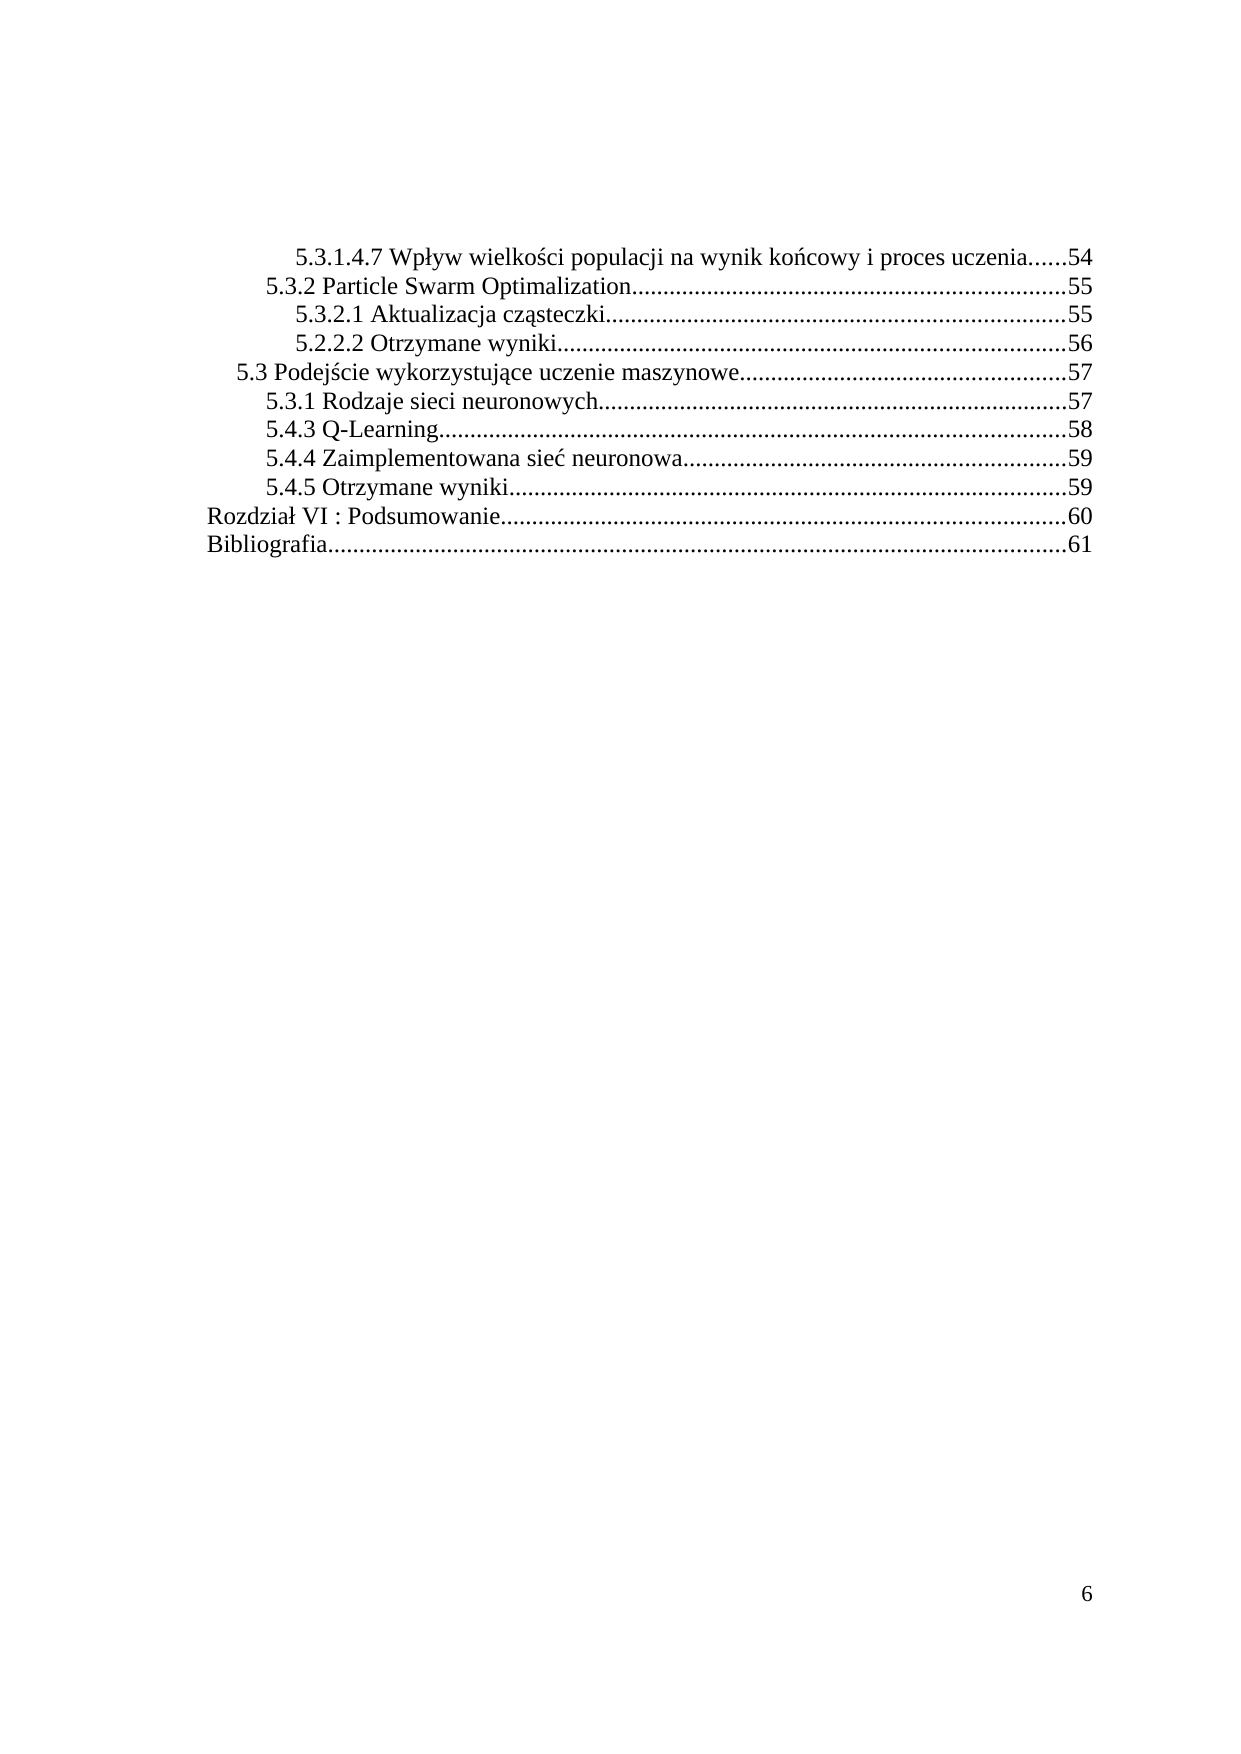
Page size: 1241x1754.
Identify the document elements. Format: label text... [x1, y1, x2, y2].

text 5.3 Podejście wykorzystujące uczenie maszynowe 57 [236, 357, 1093, 386]
text Rozdział VI : Podsumowanie 60 [207, 501, 1093, 529]
text 5.4.5 Otrzymane wyniki 59 [266, 472, 1093, 501]
text 5.3.2.1 Aktualizacja cząsteczki 55 [295, 299, 1093, 328]
text Bibliografia 61 [207, 529, 1093, 558]
text 5.4.4 Zaimplementowana sieć neuronowa 59 [266, 443, 1093, 472]
text 5.4.3 Q-Learning 58 [266, 414, 1093, 443]
text 5.3.2 Particle Swarm Optimalization 55 [266, 271, 1093, 299]
text 5.2.2.2 Otrzymane wyniki 56 [295, 328, 1093, 357]
text 5.3.1 Rodzaje sieci neuronowych 57 [266, 386, 1093, 414]
text 5.3.1.4.7 Wpływ wielkości populacji na wynik końcowy i proces uczenia 54 [295, 242, 1093, 271]
